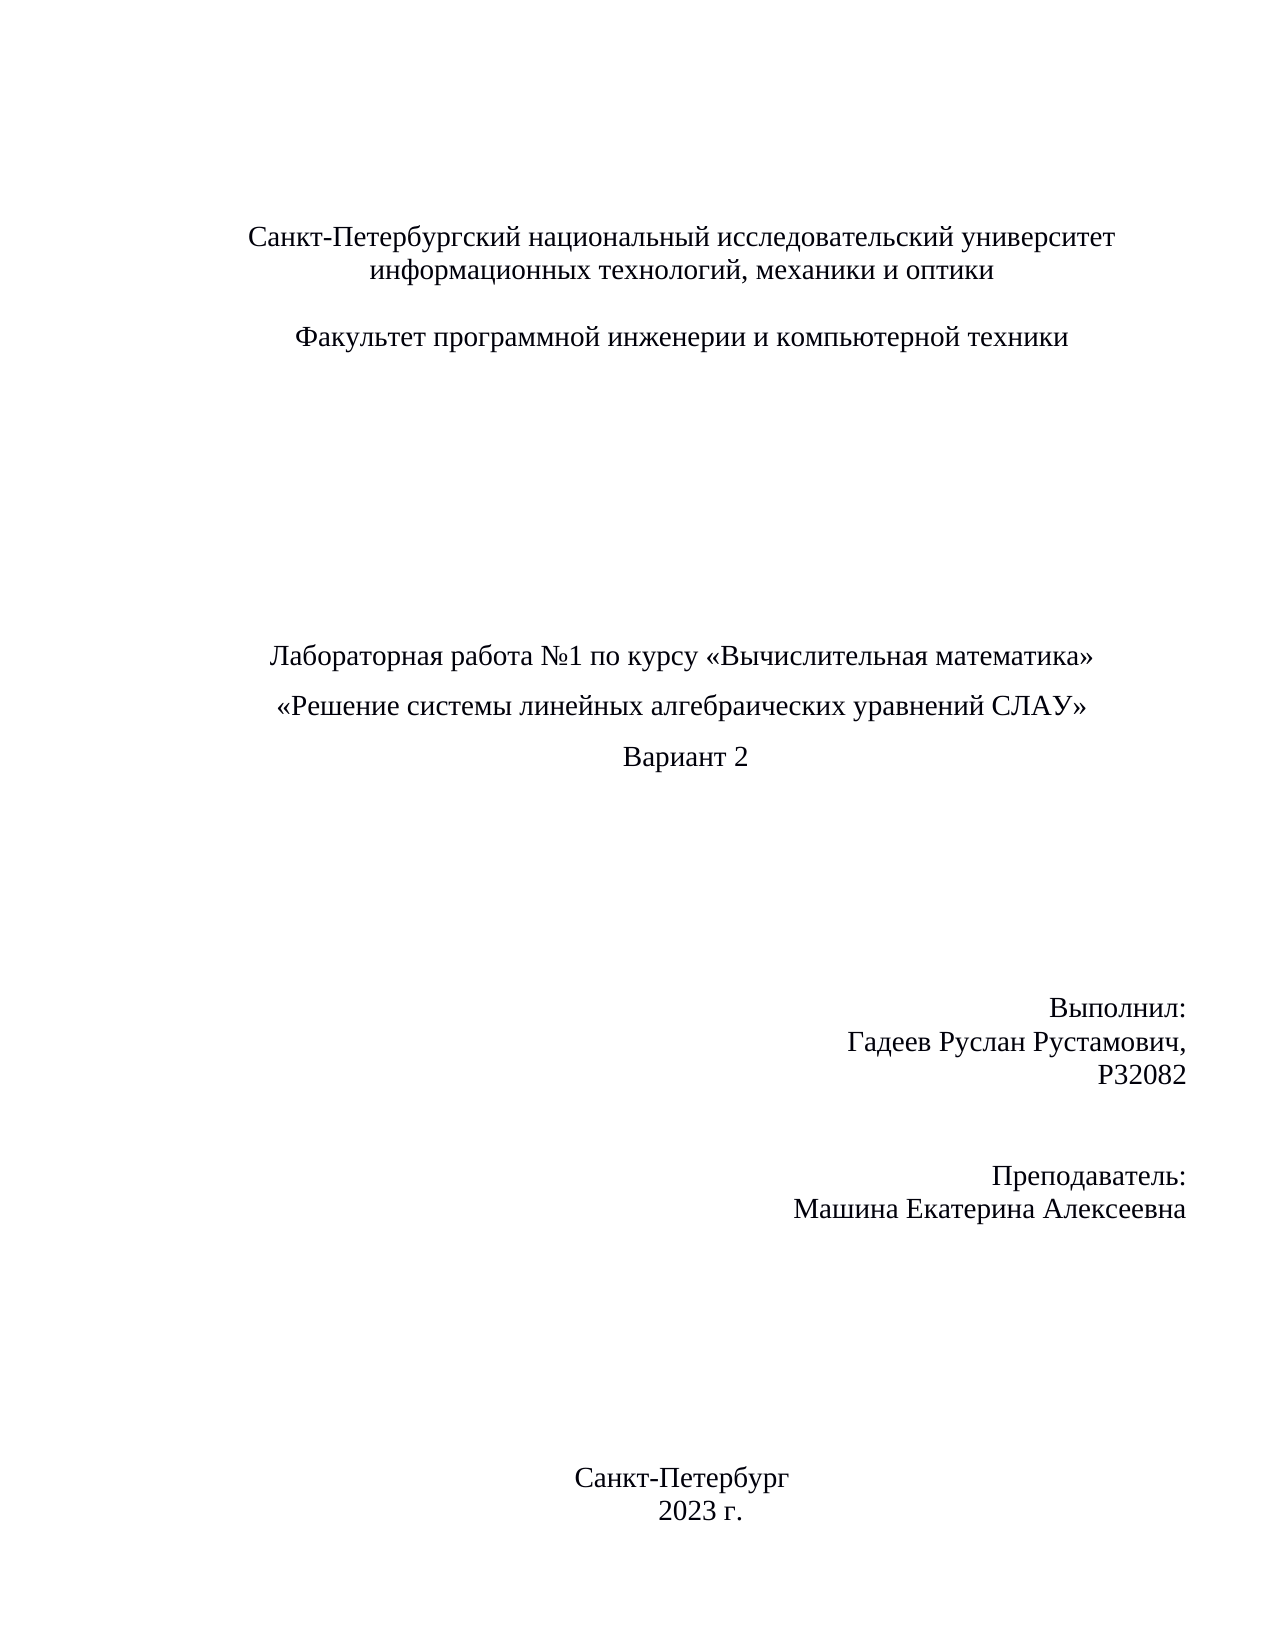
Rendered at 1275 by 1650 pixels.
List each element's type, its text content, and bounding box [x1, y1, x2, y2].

text Санкт-Петербургский национальный исследовательский университет [177, 219, 1186, 252]
text Факультет программной инженерии и компьютерной техники [177, 319, 1186, 353]
text информационных технологий, механики и оптики [177, 252, 1186, 286]
text Машина Екатерина Алексеевна [177, 1191, 1186, 1225]
text «Решение системы линейных алгебраических уравнений СЛАУ» [177, 688, 1186, 722]
text Вариант 2 [177, 739, 1186, 772]
text Гадеев Руслан Рустамович, [177, 1024, 1186, 1057]
text Санкт-Петербург [177, 1460, 1186, 1493]
text Р32082 [177, 1057, 1186, 1091]
text Преподаватель: [177, 1158, 1186, 1191]
text 2023 г. [215, 1493, 1186, 1527]
text Лабораторная работа №1 по курсу «Вычислительная математика» [177, 638, 1186, 672]
text Выполнил: [177, 990, 1186, 1024]
